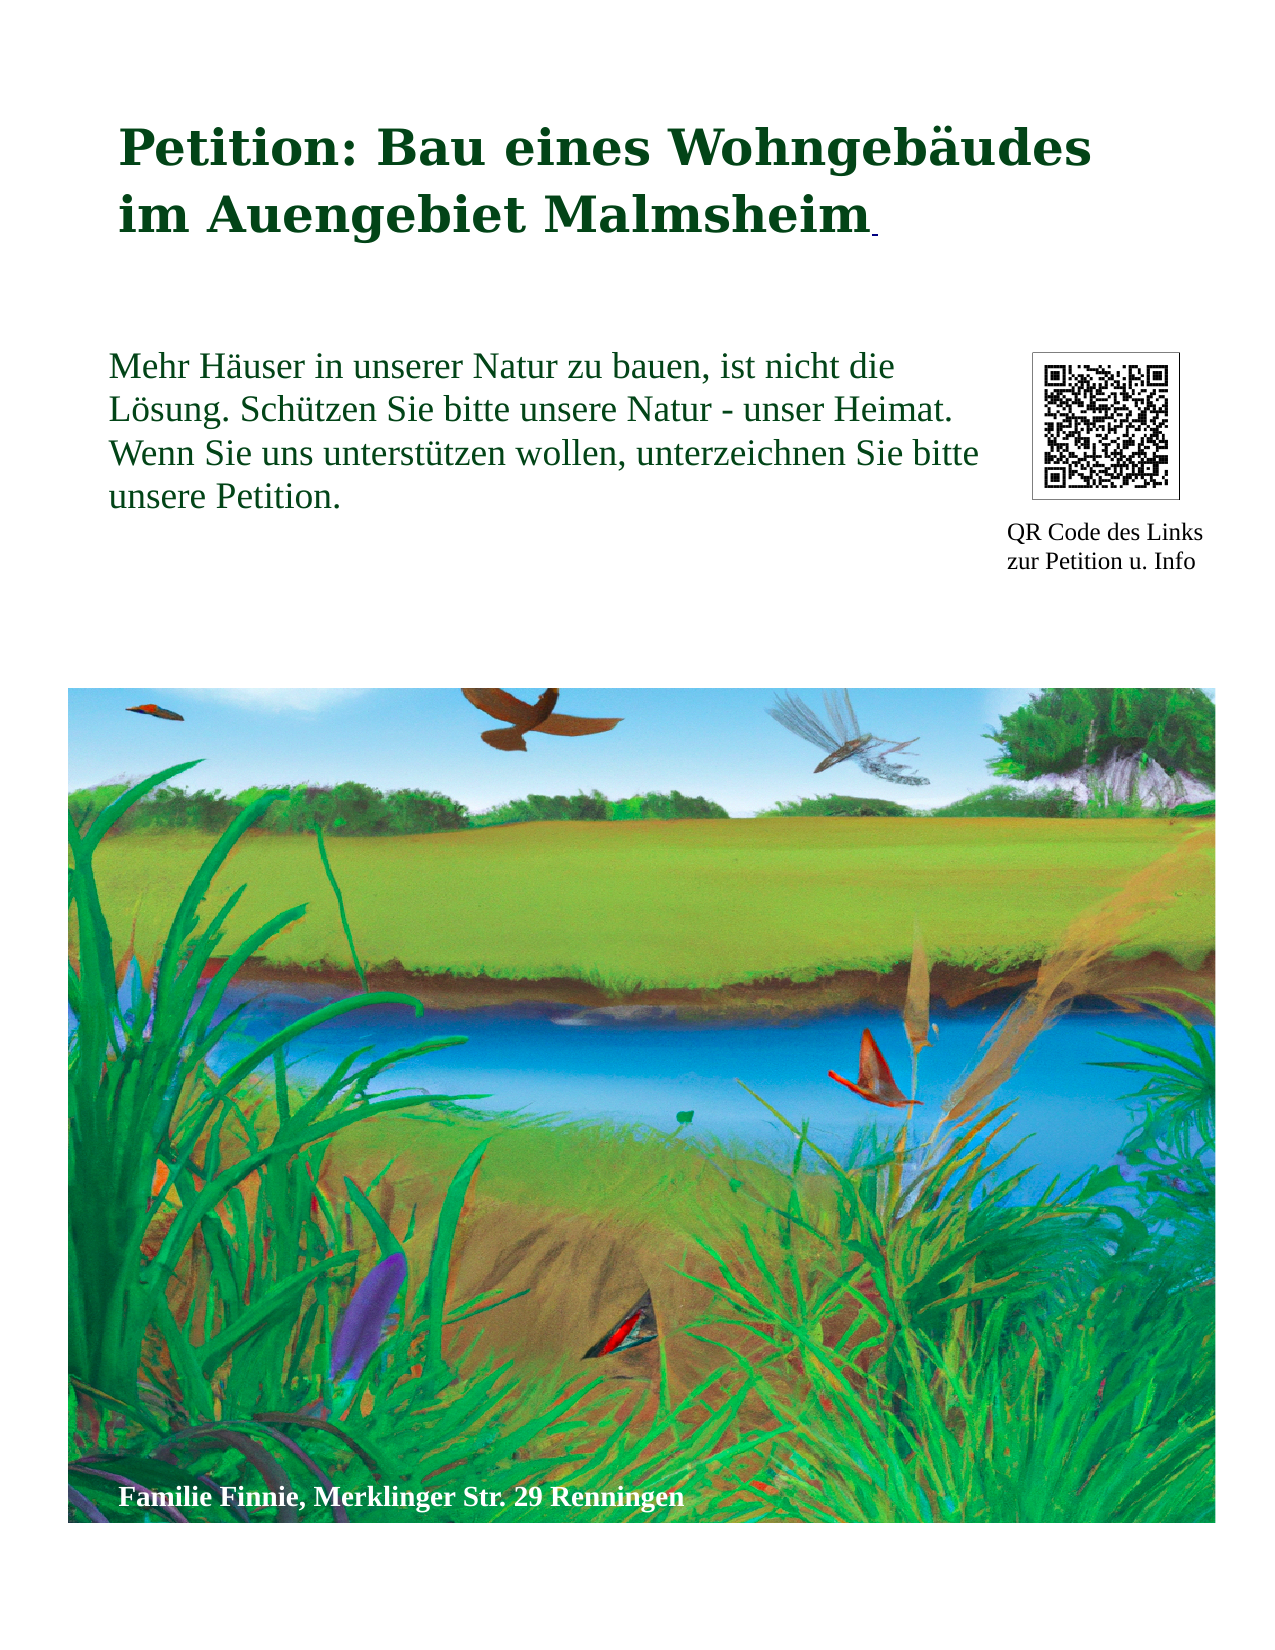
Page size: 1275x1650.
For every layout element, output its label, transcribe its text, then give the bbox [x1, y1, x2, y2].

text Petition: Bau eines Wohngebäudes im Auengebiet Malmsheim [118, 118, 1157, 310]
picture [68, 688, 1216, 1523]
picture [1032, 351, 1181, 501]
